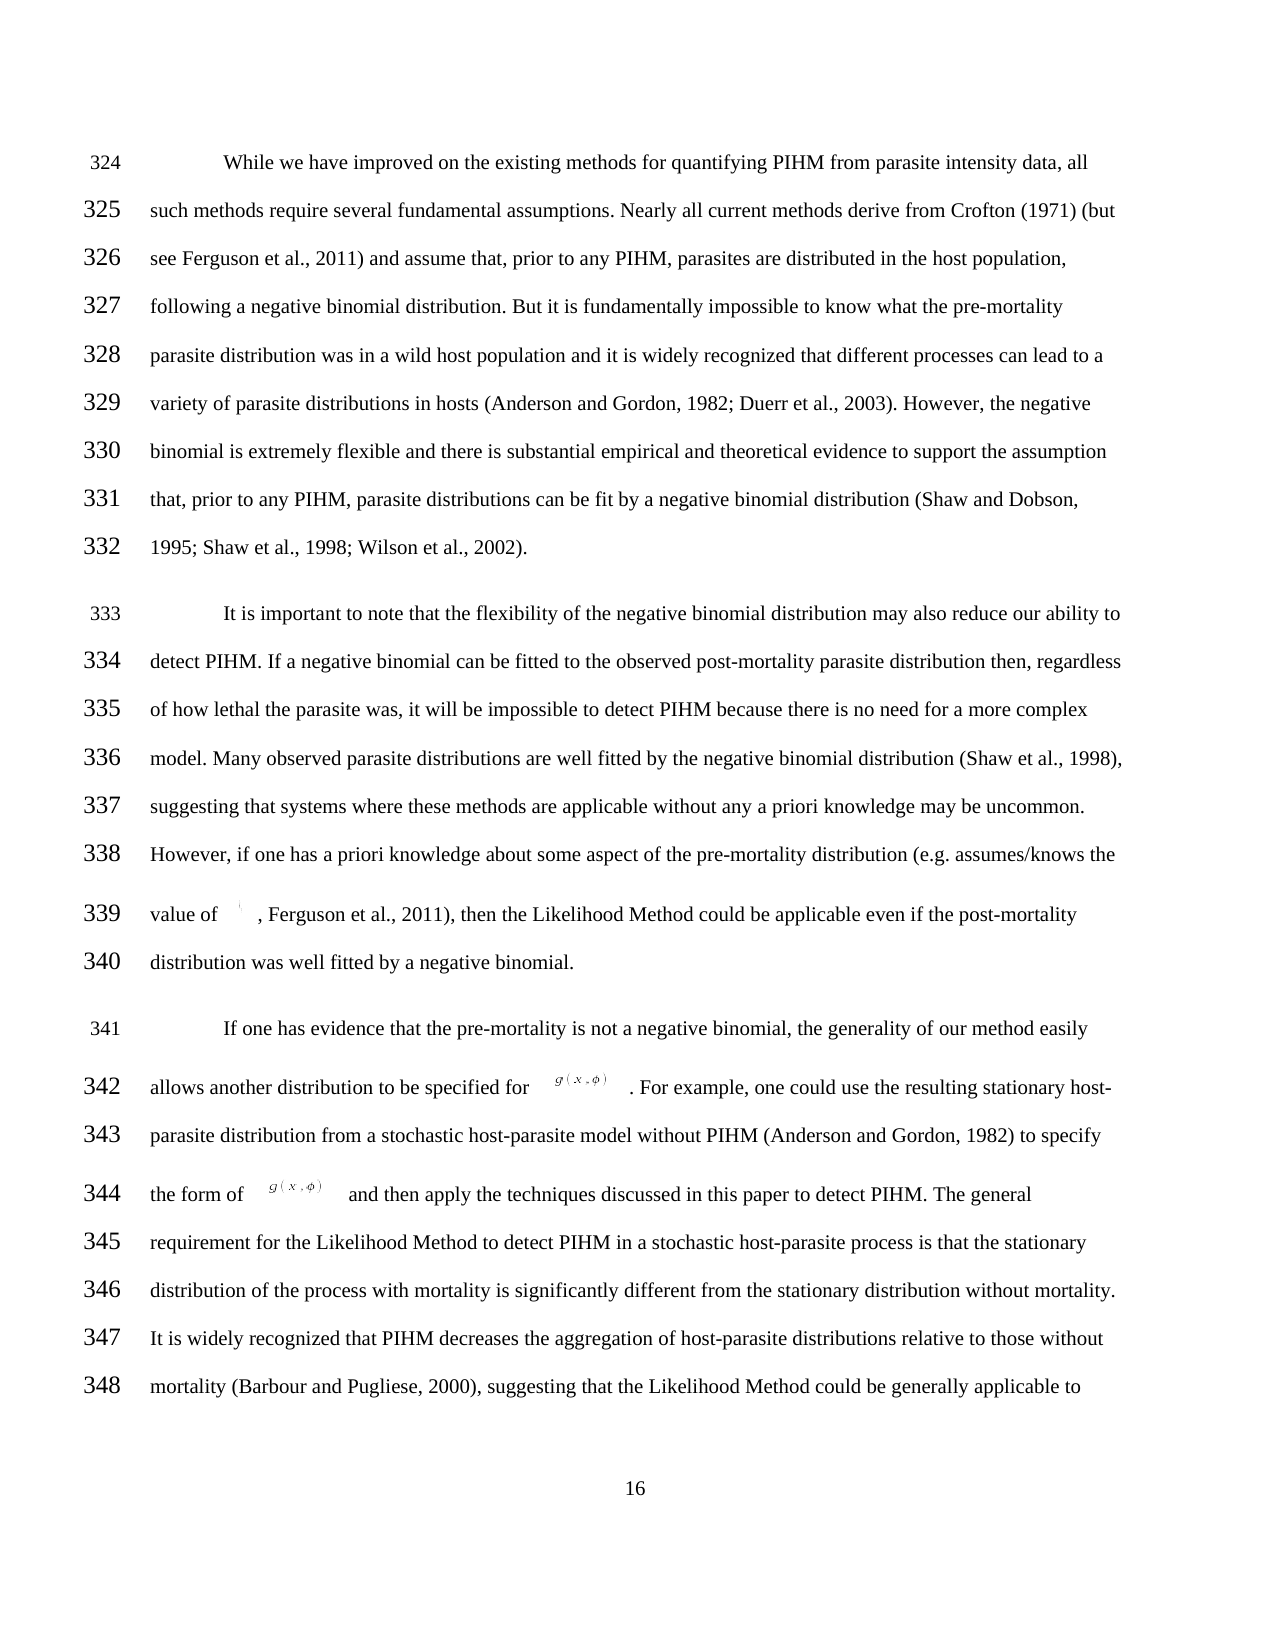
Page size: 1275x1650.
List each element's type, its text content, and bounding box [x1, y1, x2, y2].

text If one has evidence that the pre-mortality is not a negative binomial, the generality of our method easily allows another distribution to be specified for . For example, one could use the resulting stationary host-parasite distribution from a stochastic host-parasite model without PIHM (Anderson and Gordon, 1982) to specify the form of and then apply the techniques discussed in this paper to detect PIHM. The general requirement for the Likelihood Method to detect PIHM in a stochastic host-parasite process is that the stationary distribution of the process with mortality is significantly different from the stationary distribution without mortality. It is widely recognized that PIHM decreases the aggregation of host-parasite distributions relative to those without mortality (Barbour and Pugliese, 2000), suggesting that the Likelihood Method could be generally applicable to [150, 1016, 1125, 1398]
text It is important to note that the flexibility of the negative binomial distribution may also reduce our ability to detect PIHM. If a negative binomial can be fitted to the observed post-mortality parasite distribution then, regardless of how lethal the parasite was, it will be impossible to detect PIHM because there is no need for a more complex model. Many observed parasite distributions are well fitted by the negative binomial distribution (Shaw et al., 1998), suggesting that systems where these methods are applicable without any a priori knowledge may be uncommon. However, if one has a priori knowledge about some aspect of the pre-mortality distribution (e.g. assumes/knows the value of , Ferguson et al., 2011), then the Likelihood Method could be applicable even if the post-mortality distribution was well fitted by a negative binomial. [150, 601, 1125, 974]
text While we have improved on the existing methods for quantifying PIHM from parasite intensity data, all such methods require several fundamental assumptions. Nearly all current methods derive from Crofton (1971) (but see Ferguson et al., 2011) and assume that, prior to any PIHM, parasites are distributed in the host population, following a negative binomial distribution. But it is fundamentally impossible to know what the pre-mortality parasite distribution was in a wild host population and it is widely recognized that different processes can lead to a variety of parasite distributions in hosts (Anderson and Gordon, 1982; Duerr et al., 2003). However, the negative binomial is extremely flexible and there is substantial empirical and theoretical evidence to support the assumption that, prior to any PIHM, parasite distributions can be fit by a negative binomial distribution (Shaw and Dobson, 1995; Shaw et al., 1998; Wilson et al., 2002). [150, 150, 1125, 559]
